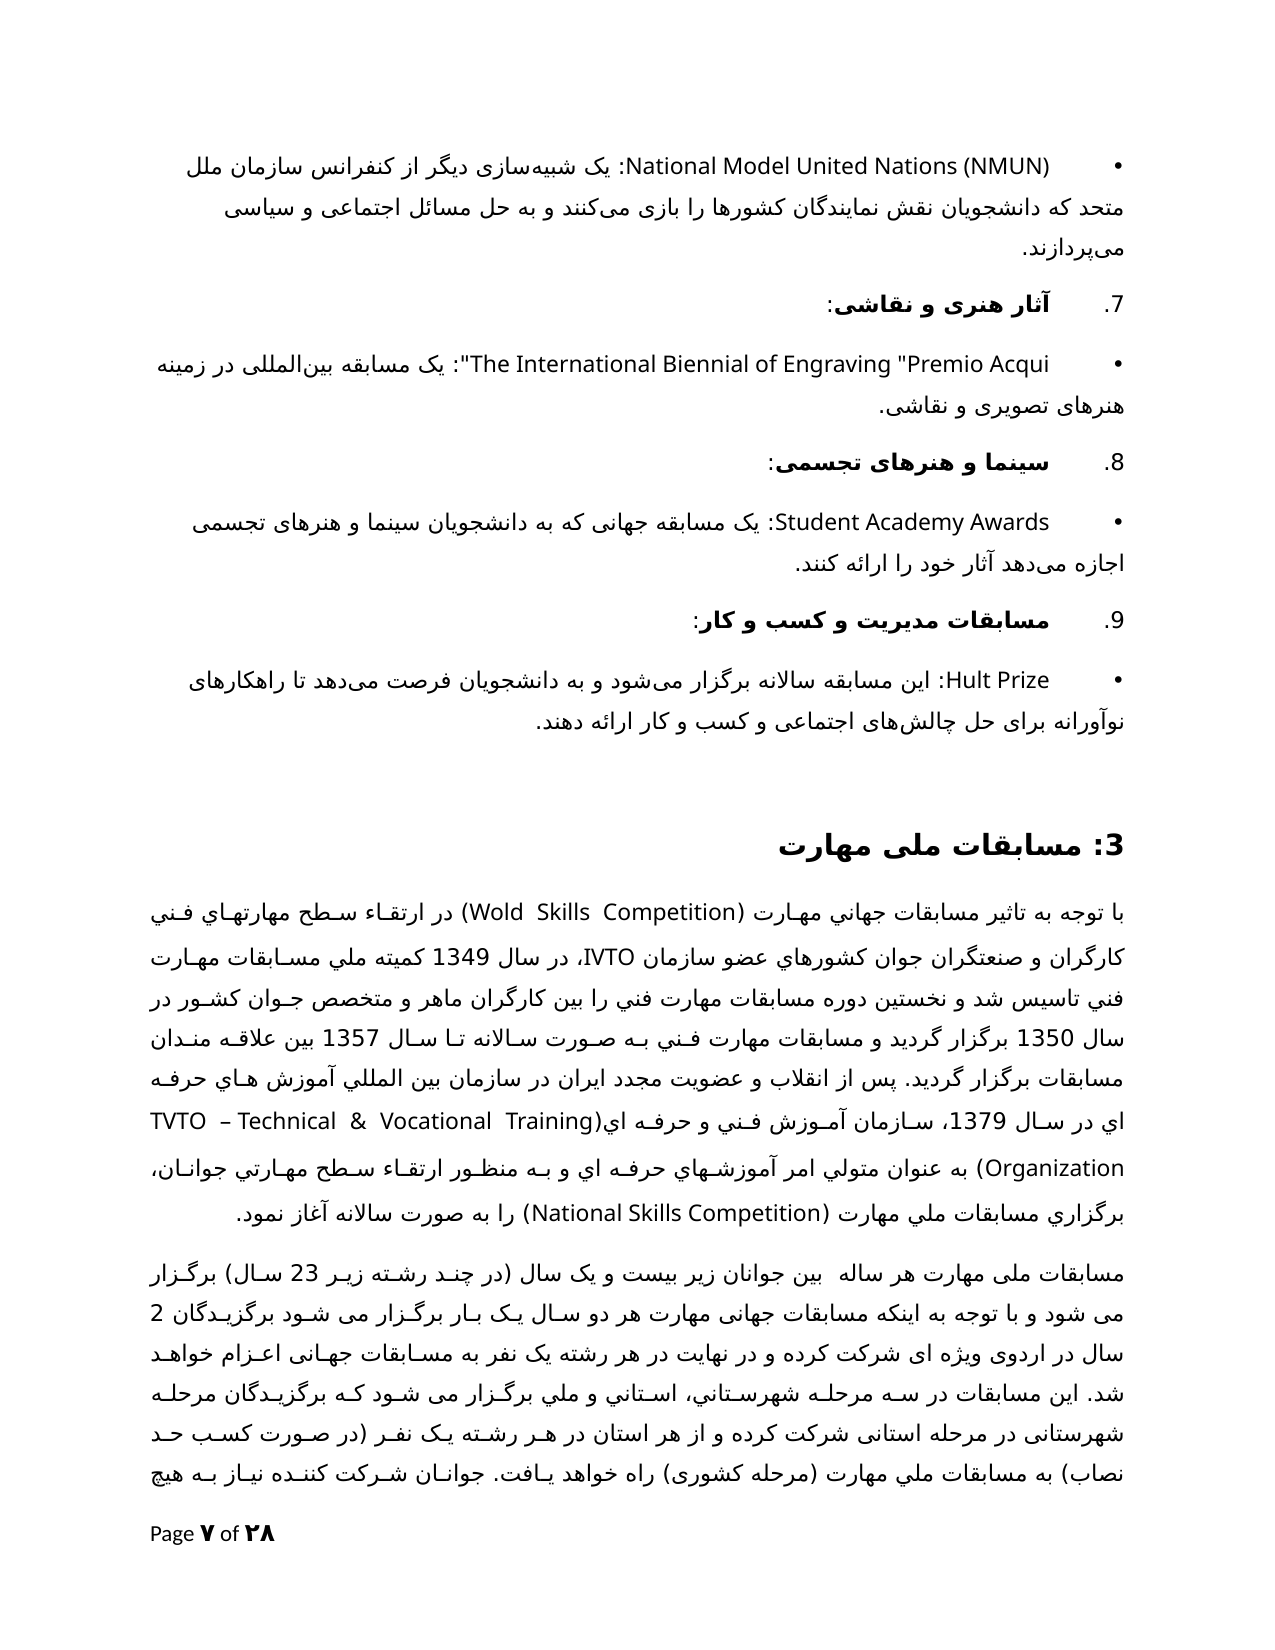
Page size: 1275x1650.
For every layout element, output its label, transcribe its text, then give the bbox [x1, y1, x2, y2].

text 8. سینما و هنرهای تجسمی: [150, 449, 1125, 476]
text • Hult Prize: این مسابقه سالانه برگزار می‌شود و به دانشجویان فرصت می‌دهد تا راهکارهای نوآورانه برای حل چالش‌های اجتماعی و کسب و کار ارائه دهند. [150, 664, 1125, 735]
text • National Model United Nations (NMUN): یک شبیه‌سازی دیگر از کنفرانس سازمان ملل متحد که دانشجویان نقش نمایندگان کشورها را بازی می‌کنند و به حل مسائل اجتماعی و سیاسی می‌پردازند. [150, 150, 1125, 261]
text مسابقات ملی مهارت هر ساله بین جوانان زیر بیست و یک سال (در چند رشته زیر 23 سال) برگزار می شود و با توجه به اینکه مسابقات جهانی مهارت هر دو سال یک بار برگزار می شود برگزیدگان 2 سال در اردوی ویژه ای شرکت کرده و در نهایت در هر رشته یک نفر به مسابقات جهانی اعزام خواهد شد. اين مسابقات در سه مرحله شهرستاني، استاني و ملي برگزار می شود که برگزیدگان مرحله شهرستانی در مرحله استانی شرکت کرده و از هر استان در هر رشته یک نفر (در صورت كسب حد نصاب) به مسابقات ملي مهارت (مرحله کشوری) راه خواهد یافت. جوانان شرکت کننده نیاز به هیچ مدرک تحصیلی خاص یا تحصیلات دانشگاهی ندارند و این مسابقات بیشتر به مهارت (Skills) توجه دارد، هر چند سطح مسابقات به اندازی ای بالاست که در برخی رشته ها فارغ التحصیلان دانشگاهی نیز از انجام برخی پروژه‌ها بر نمی آیند. [150, 1260, 1125, 1487]
text • Student Academy Awards: یک مسابقه جهانی که به دانشجویان سینما و هنرهای تجسمی اجازه می‌دهد آثار خود را ارائه کنند. [150, 506, 1125, 577]
text 3: مسابقات ملی مهارت [150, 828, 1125, 862]
text 7. آثار هنری و نقاشی: [150, 291, 1125, 318]
text • The International Biennial of Engraving "Premio Acqui": یک مسابقه بین‌المللی در زمینه هنرهای تصویری و نقاشی. [150, 348, 1125, 419]
text 9. مسابقات مدیریت و کسب و کار: [150, 607, 1125, 634]
text با توجه به تاثير مسابقات جهاني مهارت (Wold Skills Competition) در ارتقاء سطح مهارتهاي فني كارگران و صنعتگران جوان كشورهاي عضو سازمان IVTO، در سال 1349 كميته ملي مسابقات مهارت فني تاسیس شد و نخستين دوره مسابقات مهارت فني را بين كارگران ماهر و متخصص جوان كشور در سال 1350 برگزار گردید و مسابقات مهارت فني به صورت سالانه تا سال 1357 بين علاقه مندان مسابقات برگزار گرديد. پس از انقلاب و عضويت مجدد ايران در سازمان بين المللي آموزش هاي حرفه اي در سال 1379، سازمان آموزش فني و حرفه اي(TVTO – Technical & Vocational Training Organization) به عنوان متولي امر آموزشهاي حرفه اي و به منظور ارتقاء سطح مهارتي جوانان، برگزاري مسابقات ملي مهارت (National Skills Competition) را به صورت سالانه آغاز نمود. [150, 896, 1125, 1228]
